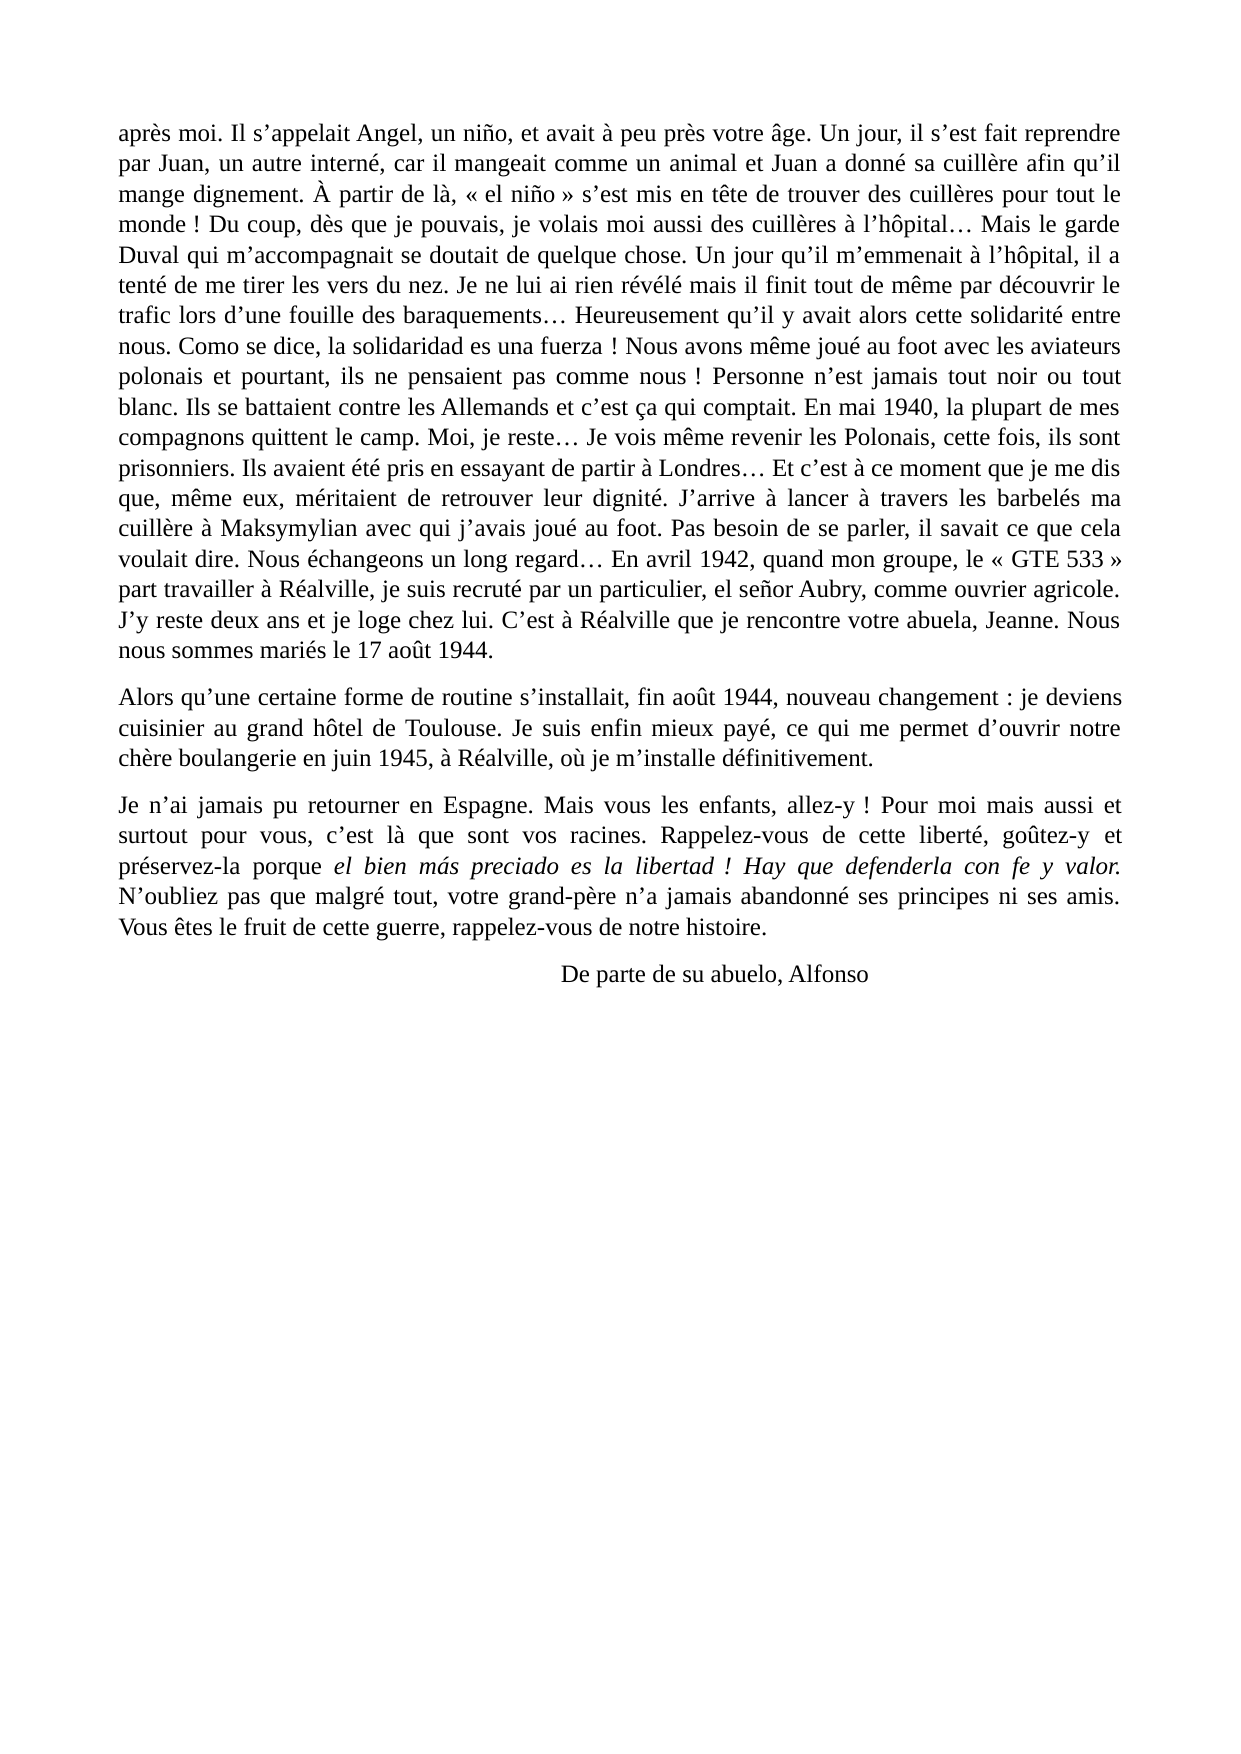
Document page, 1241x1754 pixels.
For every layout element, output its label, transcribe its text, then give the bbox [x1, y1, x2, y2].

text Je n’ai jamais pu retourner en Espagne. Mais vous les enfants, allez-y ! Pour moi mais aussi et surtout pour vous, c’est là que sont vos racines. Rappelez-vous de cette liberté, goûtez-y et préservez-la porque el bien más preciado es la libertad ! Hay que defenderla con fe y valor. N’oubliez pas que malgré tout, votre grand-père n’a jamais abandonné ses principes ni ses amis. Vous êtes le fruit de cette guerre, rappelez-vous de notre histoire. [118, 790, 1122, 941]
text Alors qu’une certaine forme de routine s’installait, fin août 1944, nouveau changement : je deviens cuisinier au grand hôtel de Toulouse. Je suis enfin mieux payé, ce qui me permet d’ouvrir notre chère boulangerie en juin 1945, à Réalville, où je m’installe définitivement. [118, 682, 1122, 772]
text De parte de su abuelo, Alfonso [118, 959, 1122, 988]
text après moi. Il s’appelait Angel, un niño, et avait à peu près votre âge. Un jour, il s’est fait reprendre par Juan, un autre interné, car il mangeait comme un animal et Juan a donné sa cuillère afin qu’il mange dignement. À partir de là, « el niño » s’est mis en tête de trouver des cuillères pour tout le monde ! Du coup, dès que je pouvais, je volais moi aussi des cuillères à l’hôpital… Mais le garde Duval qui m’accompagnait se doutait de quelque chose. Un jour qu’il m’emmenait à l’hôpital, il a tenté de me tirer les vers du nez. Je ne lui ai rien révélé mais il finit tout de même par découvrir le trafic lors d’une fouille des baraquements… Heureusement qu’il y avait alors cette solidarité entre nous. Como se dice, la solidaridad es una fuerza ! Nous avons même joué au foot avec les aviateurs polonais et pourtant, ils ne pensaient pas comme nous ! Personne n’est jamais tout noir ou tout blanc. Ils se battaient contre les Allemands et c’est ça qui comptait. En mai 1940, la plupart de mes compagnons quittent le camp. Moi, je reste… Je vois même revenir les Polonais, cette fois, ils sont prisonniers. Ils avaient été pris en essayant de partir à Londres… Et c’est à ce moment que je me dis que, même eux, méritaient de retrouver leur dignité. J’arrive à lancer à travers les barbelés ma cuillère à Maksymylian avec qui j’avais joué au foot. Pas besoin de se parler, il savait ce que cela voulait dire. Nous échangeons un long regard… En avril 1942, quand mon groupe, le « GTE 533 » part travailler à Réalville, je suis recruté par un particulier, el señor Aubry, comme ouvrier agricole. J’y reste deux ans et je loge chez lui. C’est à Réalville que je rencontre votre abuela, Jeanne. Nous nous sommes mariés le 17 août 1944. [118, 118, 1122, 664]
